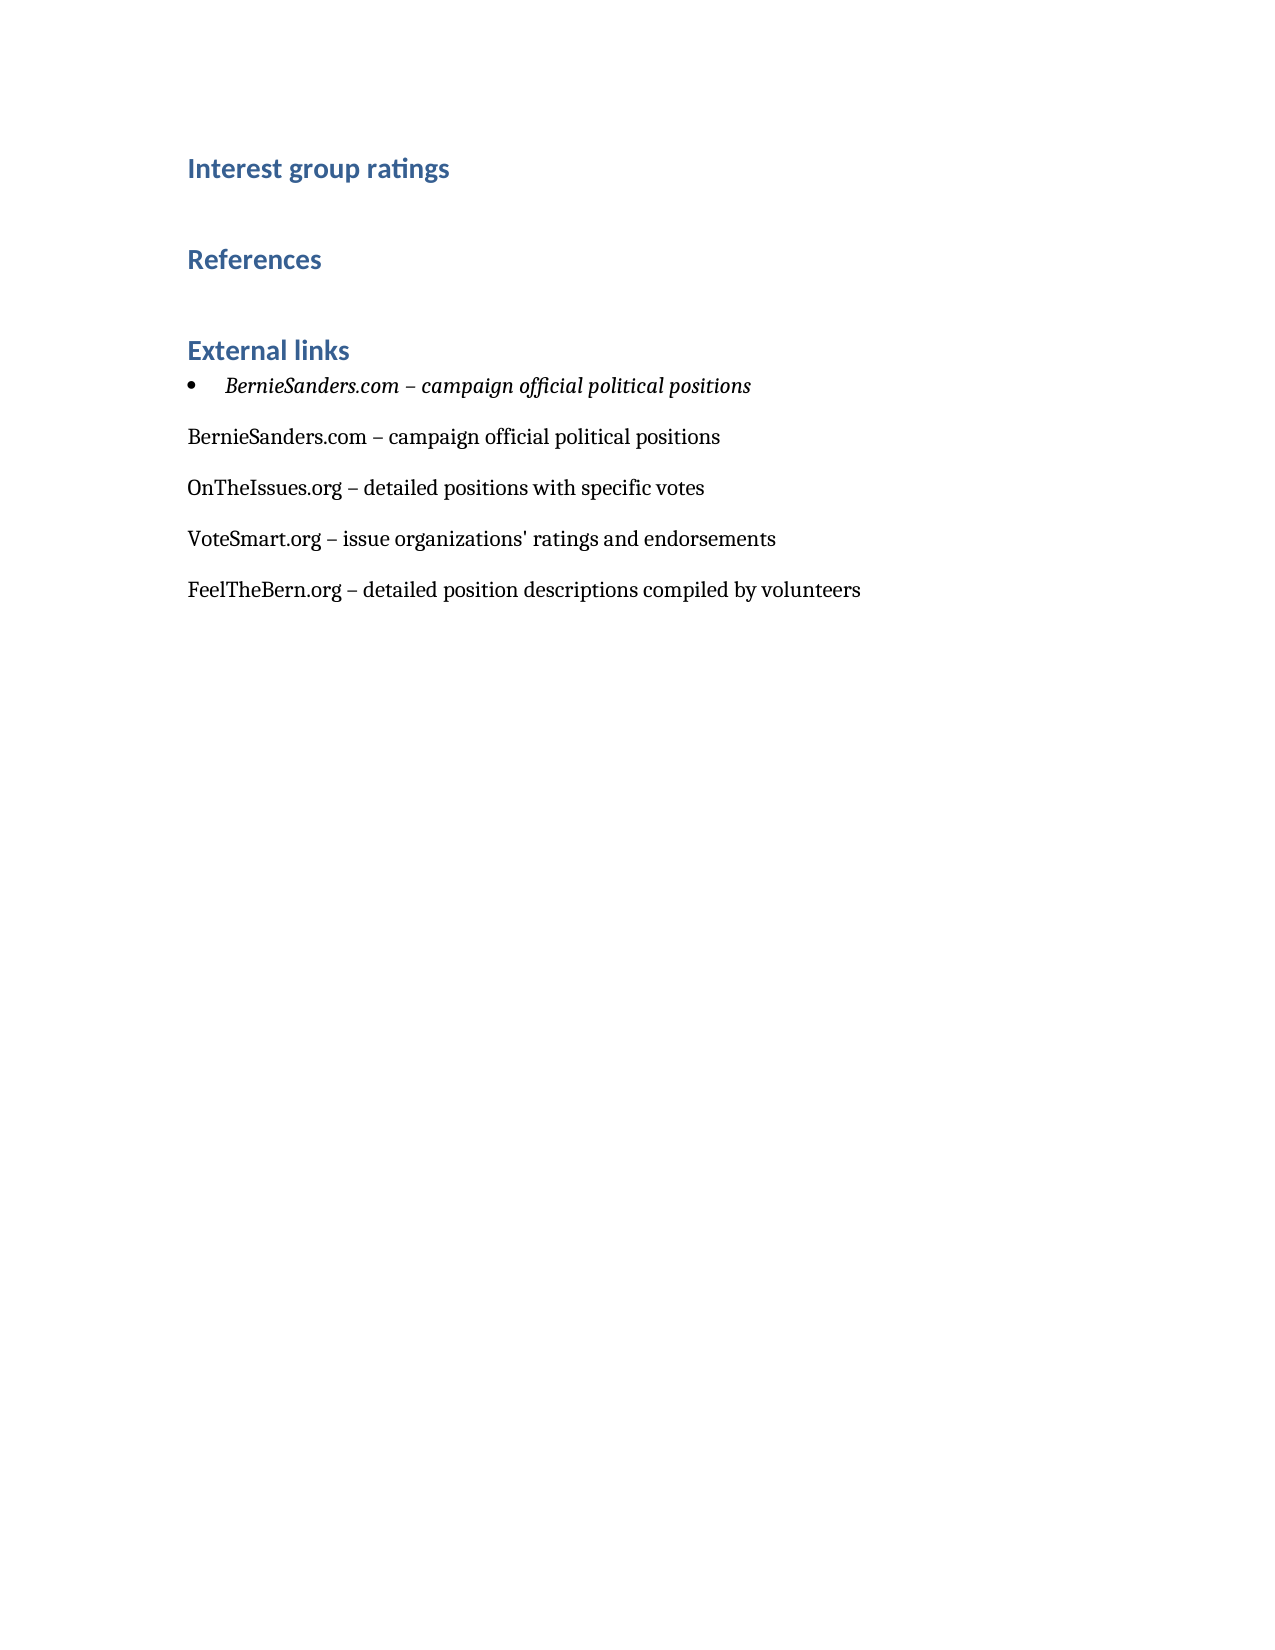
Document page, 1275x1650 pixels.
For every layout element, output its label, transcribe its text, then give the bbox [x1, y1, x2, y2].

subtitle External links [187, 332, 1087, 367]
text OnTheIssues.org – detailed positions with specific votes [187, 475, 1087, 501]
text BernieSanders.com – campaign official political positions [187, 424, 1087, 450]
subtitle Interest group ratings [187, 150, 1087, 186]
subtitle References [187, 241, 1087, 277]
text FeelTheBern.org – detailed position descriptions compiled by volunteers [187, 577, 1087, 603]
text VoteSmart.org – issue organizations' ratings and endorsements [187, 526, 1087, 552]
list BernieSanders.com – campaign official political positions [187, 373, 1087, 399]
